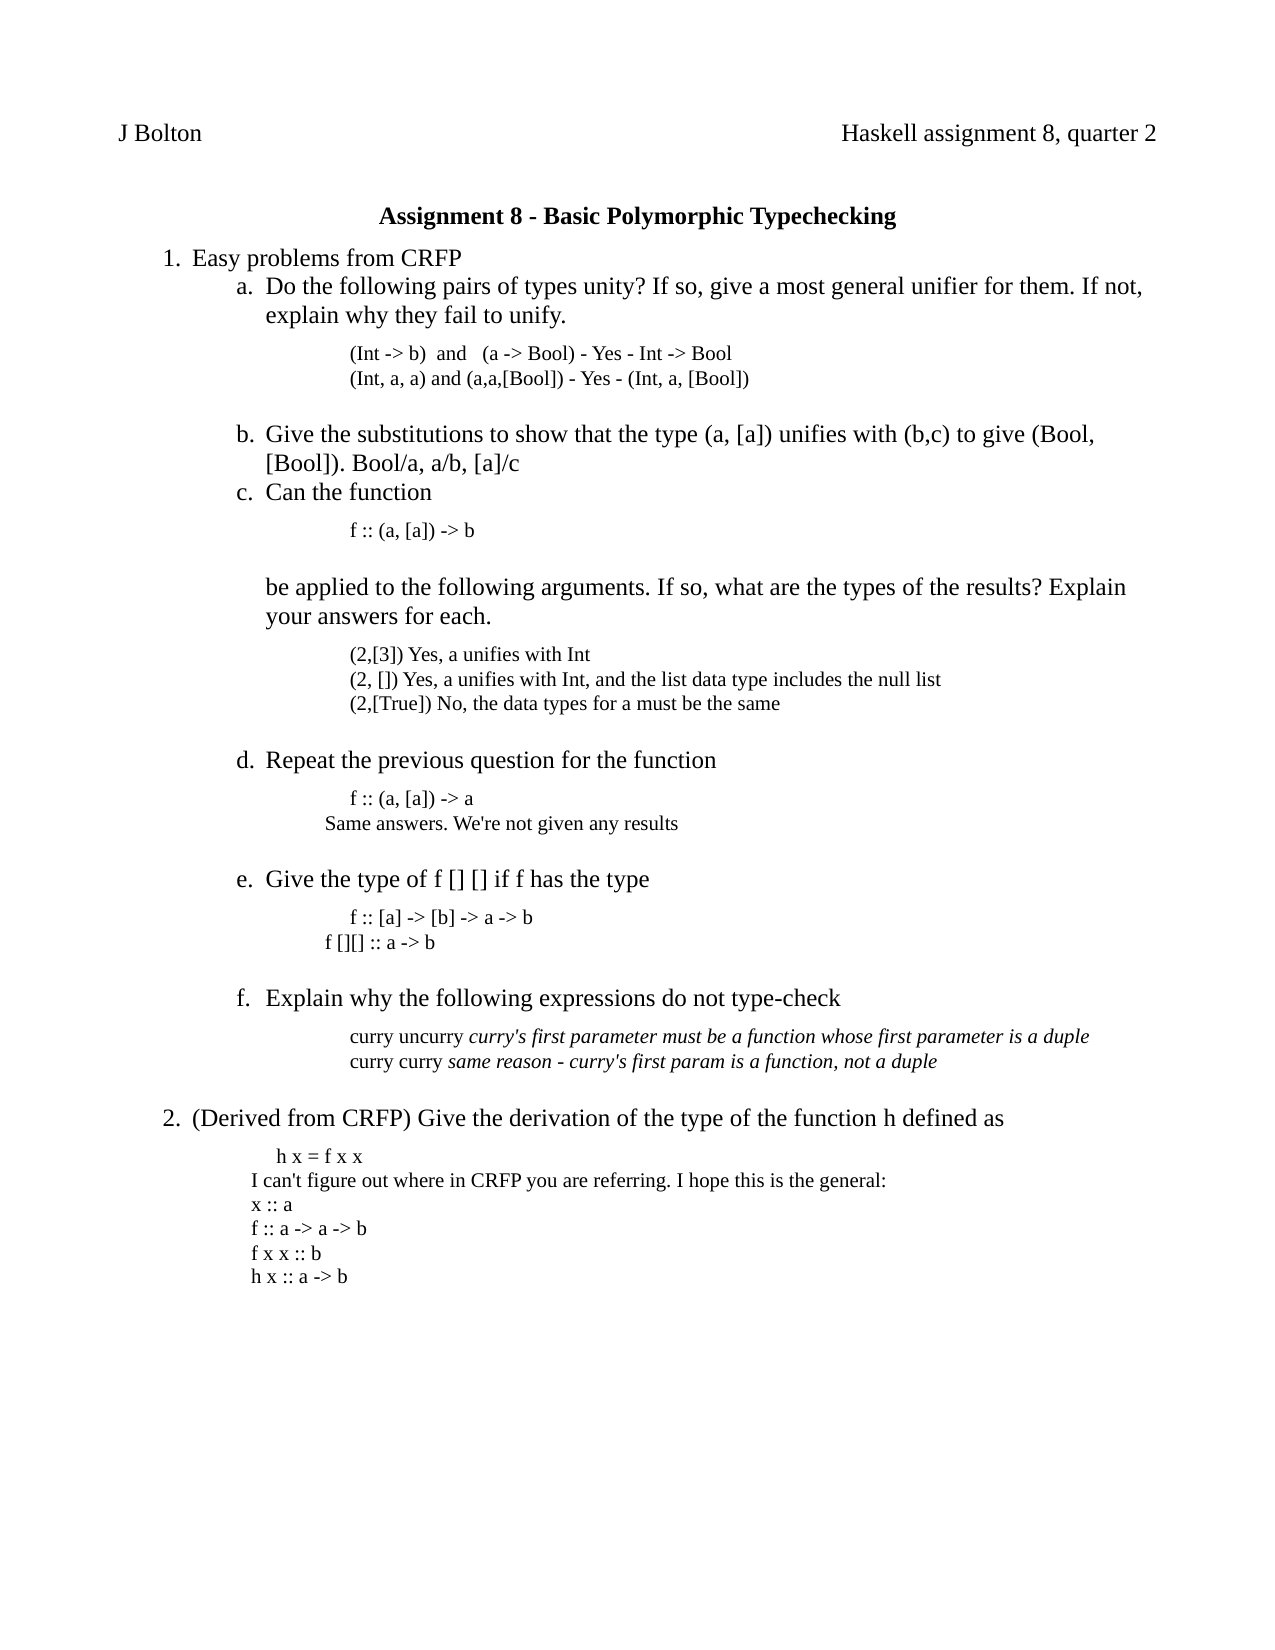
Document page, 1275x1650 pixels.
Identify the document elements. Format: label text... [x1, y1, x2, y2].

list (2, []) Yes, a unifies with Int, and the list data type includes the null list [295, 667, 1098, 691]
list f :: (a, [a]) -> b [295, 518, 1098, 543]
list h x = f x x I can't figure out where in CRFP you are referring. I hope this is the general: x :: a f :: a -> a -> b f x x :: b h x :: a -> b [221, 1144, 1098, 1288]
list Can the function [236, 477, 1157, 506]
list curry uncurry curry's first parameter must be a function whose first parameter is a duple [295, 1024, 1098, 1049]
list be applied to the following arguments. If so, what are the types of the results? Explain your answers for each. [236, 572, 1157, 630]
list Give the substitutions to show that the type (a, [a]) unifies with (b,c) to give (Bool, [Bool]). Bool/a, a/b, [a]/c [236, 419, 1157, 477]
list Give the type of f [] [] if f has the type [236, 864, 1157, 893]
list Explain why the following expressions do not type-check [236, 983, 1157, 1012]
list curry curry same reason - curry's first param is a function, not a duple [295, 1049, 1098, 1073]
list (Int, a, a) and (a,a,[Bool]) - Yes - (Int, a, [Bool]) [295, 366, 1098, 390]
list (Int -> b) and (a -> Bool) - Yes - Int -> Bool [295, 341, 1098, 366]
list f :: [a] -> [b] -> a -> b f [][] :: a -> b [295, 905, 1098, 954]
list Easy problems from CRFP [162, 243, 1157, 271]
list Do the following pairs of types unity? If so, give a most general unifier for them. If not, explain why they fail to unify. [236, 271, 1157, 329]
list (2,[3]) Yes, a unifies with Int [295, 642, 1098, 667]
list f :: (a, [a]) -> a Same answers. We're not given any results [295, 786, 1098, 834]
list (2,[True]) No, the data types for a must be the same [295, 691, 1098, 715]
list (Derived from CRFP) Give the derivation of the type of the function h defined as [162, 1103, 1157, 1131]
subtitle Assignment 8 - Basic Polymorphic Typechecking [118, 201, 1157, 230]
list Repeat the previous question for the function [236, 745, 1157, 773]
